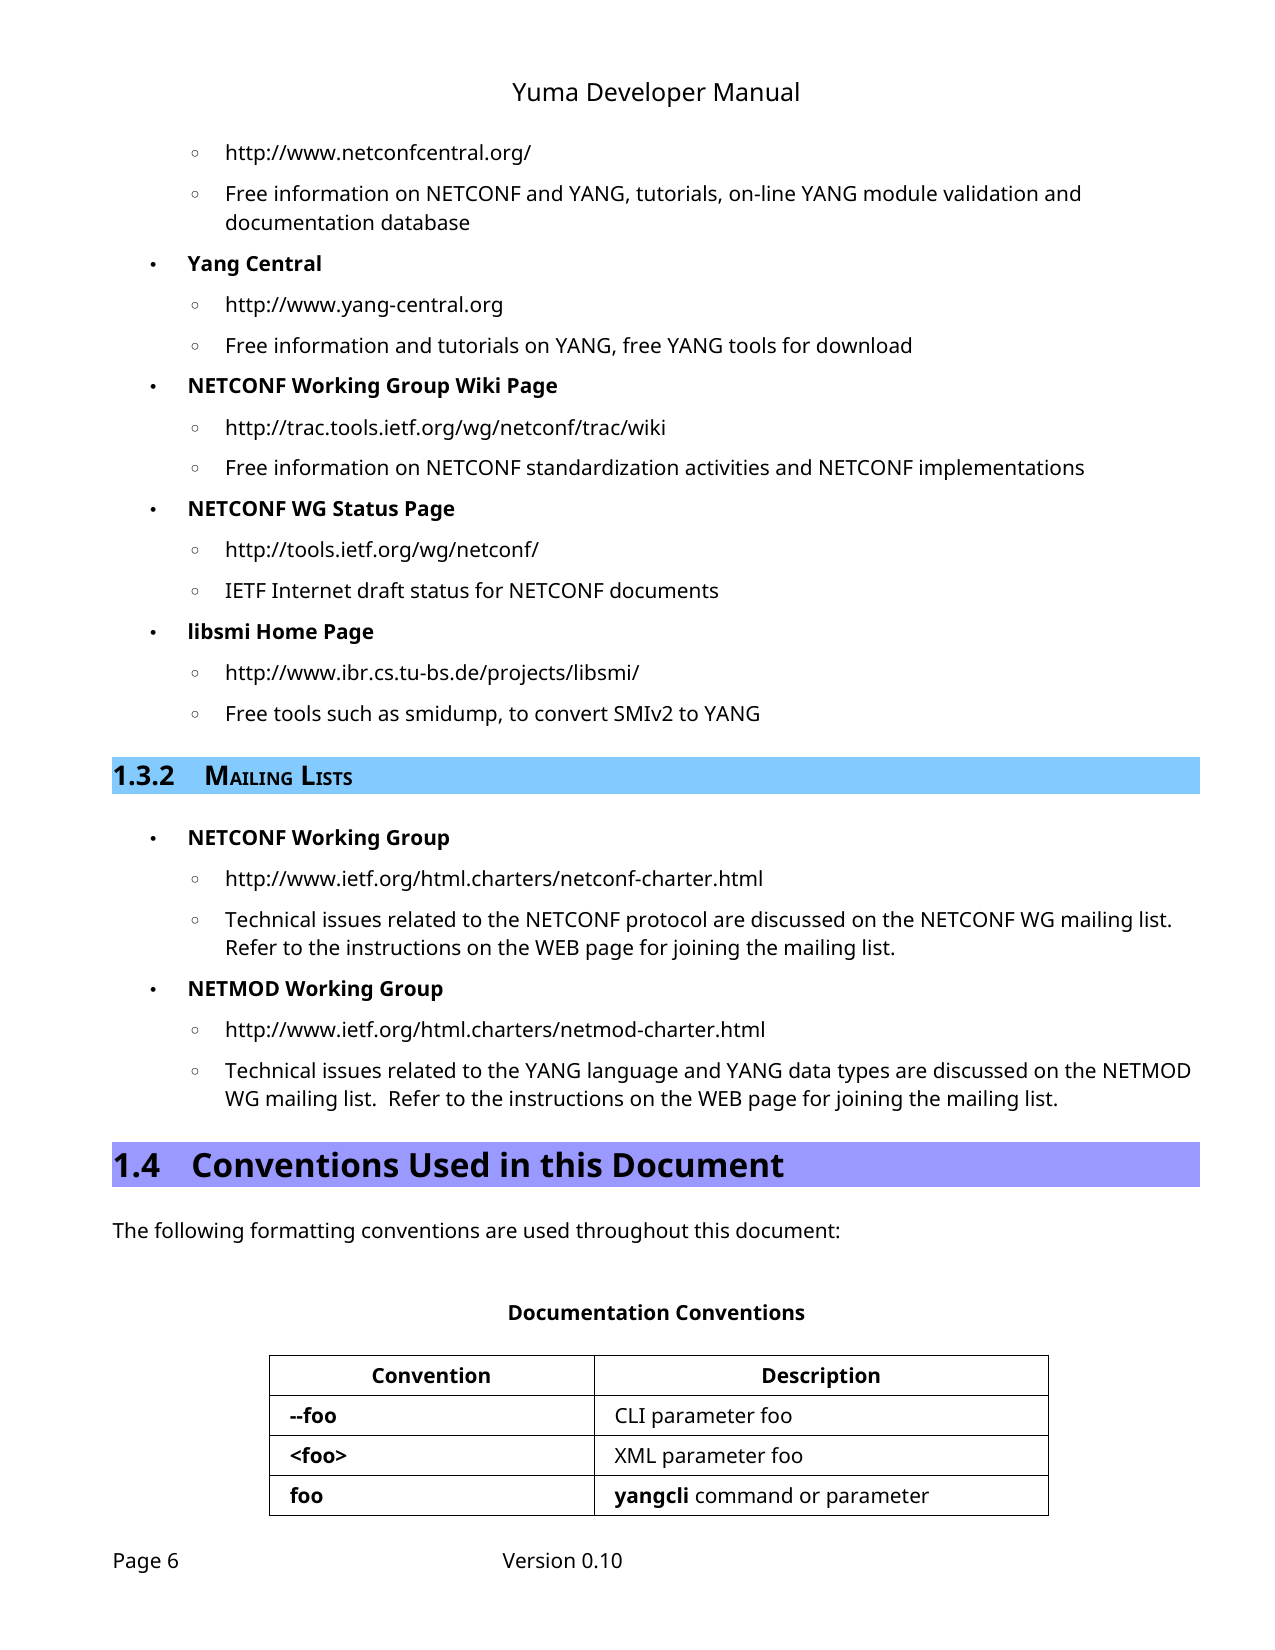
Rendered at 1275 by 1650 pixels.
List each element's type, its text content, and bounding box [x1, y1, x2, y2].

list Technical issues related to the NETCONF protocol are discussed on the NETCONF WG mailing list. Refer to the instructions on the WEB page for joining the mailing list. [187, 905, 1200, 962]
table_cell <foo> [270, 1436, 594, 1475]
list http://trac.tools.ietf.org/wg/netconf/trac/wiki [187, 413, 1200, 441]
list http://www.ietf.org/html.charters/netconf-charter.html [187, 864, 1200, 892]
list NETCONF Working Group Wiki Page [150, 372, 1200, 400]
list http://tools.ietf.org/wg/netconf/ [187, 535, 1200, 564]
list Technical issues related to the YANG language and YANG data types are discussed on the NETMOD WG mailing list. Refer to the instructions on the WEB page for joining the mailing list. [187, 1056, 1200, 1113]
table_cell foo [270, 1476, 594, 1515]
list Free information on NETCONF and YANG, tutorials, on-line YANG module validation and documentation database [187, 179, 1200, 236]
subtitle Conventions Used in this Document [112, 1142, 1200, 1187]
list http://www.yang-central.org [187, 290, 1200, 318]
subtitle Documentation Conventions [127, 1298, 1185, 1327]
table_cell CLI parameter foo [595, 1396, 1048, 1435]
table_header Description [595, 1356, 1048, 1395]
list IETF Internet draft status for NETCONF documents [187, 576, 1200, 605]
subtitle Mailing Lists [112, 757, 1200, 794]
table_cell XML parameter foo [595, 1436, 1048, 1475]
list NETMOD Working Group [150, 974, 1200, 1002]
text The following formatting conventions are used throughout this document: [112, 1217, 1200, 1245]
list http://www.ietf.org/html.charters/netmod-charter.html [187, 1015, 1200, 1043]
table_cell --foo [270, 1396, 594, 1435]
list Free tools such as smidump, to convert SMIv2 to YANG [187, 699, 1200, 728]
list Free information and tutorials on YANG, free YANG tools for download [187, 331, 1200, 359]
list Yang Central [150, 249, 1200, 277]
list libsmi Home Page [150, 617, 1200, 646]
list NETCONF WG Status Page [150, 494, 1200, 523]
list http://www.netconfcentral.org/ [187, 138, 1200, 167]
table_cell yangcli command or parameter [595, 1476, 1048, 1515]
table_header Convention [270, 1356, 594, 1395]
list NETCONF Working Group [150, 823, 1200, 851]
list Free information on NETCONF standardization activities and NETCONF implementations [187, 453, 1200, 482]
list http://www.ibr.cs.tu-bs.de/projects/libsmi/ [187, 658, 1200, 687]
